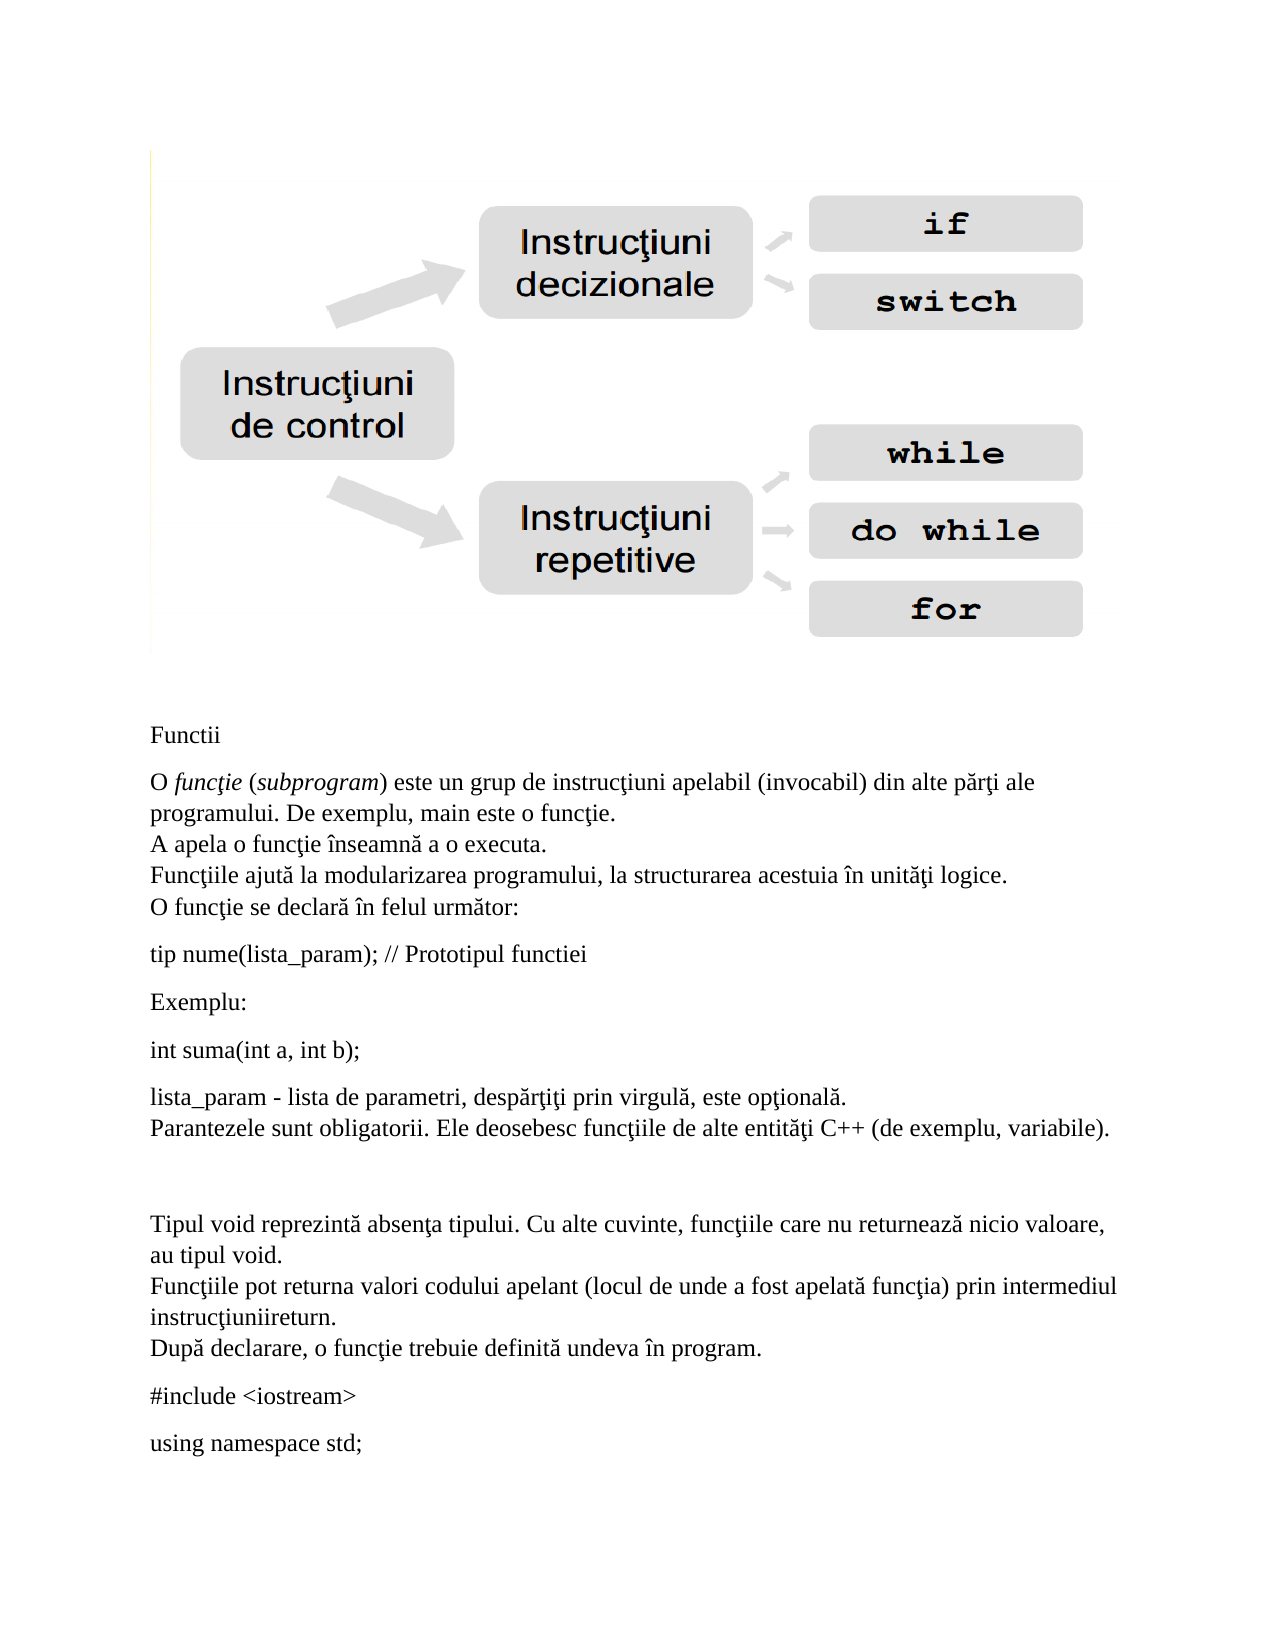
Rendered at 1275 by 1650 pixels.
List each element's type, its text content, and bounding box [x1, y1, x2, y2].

text Tipul void reprezintă absenţa tipului. Cu alte cuvinte, funcţiile care nu returnează nicio valoare, au tipul void. Funcţiile pot returna valori codului apelant (locul de unde a fost apelată funcţia) prin intermediul instrucţiuniireturn. După declarare, o funcţie trebuie definită undeva în program. [150, 1209, 1125, 1362]
text Exemplu: [150, 987, 1125, 1016]
text using namespace std; [150, 1428, 1125, 1457]
text O funcţie (subprogram) este un grup de instrucţiuni apelabil (invocabil) din alte părţi ale programului. De exemplu, main este o funcţie. A apela o funcţie înseamnă a o executa. Funcţiile ajută la modularizarea programului, la structurarea acestuia în unităţi logice. O funcţie se declară în felul următor: [150, 767, 1125, 920]
text lista_param - lista de parametri, despărţiţi prin virgulă, este opţională. Parantezele sunt obligatorii. Ele deosebesc funcţiile de alte entităţi C++ (de exemplu, variabile). [150, 1082, 1125, 1142]
text tip nume(lista_param); // Prototipul functiei [150, 939, 1125, 968]
picture [150, 150, 1125, 654]
text #include <iostream> [150, 1381, 1125, 1409]
text Functii [150, 720, 1125, 748]
text int suma(int a, int b); [150, 1035, 1125, 1063]
